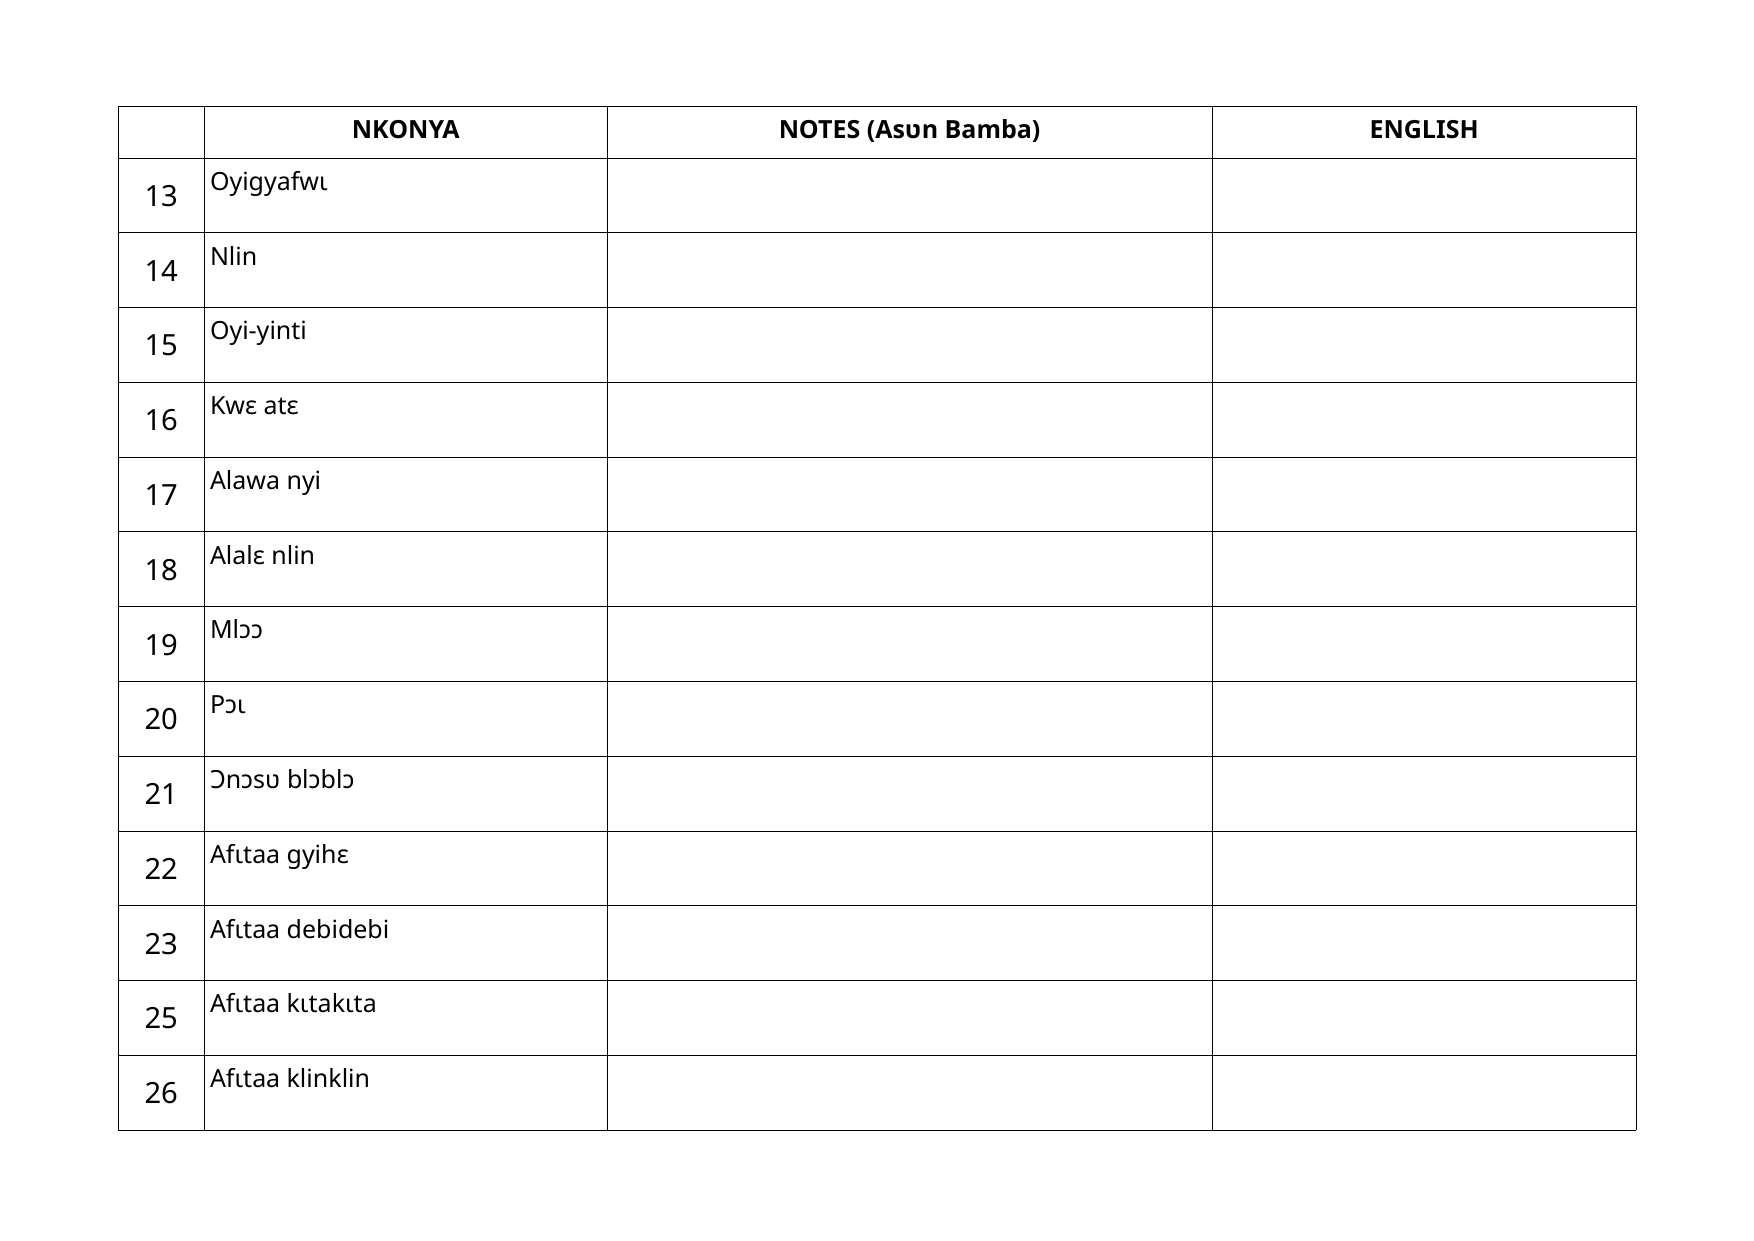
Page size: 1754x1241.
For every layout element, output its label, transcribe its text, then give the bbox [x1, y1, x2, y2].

table_cell 15 [119, 308, 204, 382]
table_header NOTES (Asʋn Bamba) [608, 107, 1212, 157]
table_cell Afɩtaa kɩtakɩta [205, 981, 607, 1055]
table_cell Kwɛ atɛ [205, 383, 607, 457]
table_cell 18 [119, 532, 204, 606]
table_cell [608, 757, 1212, 831]
table_cell [1213, 532, 1636, 606]
table_cell 17 [119, 458, 204, 531]
table_cell [608, 458, 1212, 531]
table_cell [1213, 233, 1636, 307]
table_cell 23 [119, 906, 204, 980]
table_cell [608, 383, 1212, 457]
table_cell [608, 159, 1212, 232]
table_cell Afɩtaa klinklin [205, 1056, 607, 1130]
table_cell [1213, 159, 1636, 232]
table_header [119, 107, 204, 157]
table_cell Alawa nyi [205, 458, 607, 531]
table_cell [608, 607, 1212, 681]
table_cell [1213, 383, 1636, 457]
table_cell Afɩtaa gyihɛ [205, 832, 607, 905]
table_cell [608, 532, 1212, 606]
table_cell [608, 832, 1212, 905]
table_cell Nlin [205, 233, 607, 307]
table_cell [1213, 906, 1636, 980]
table_cell Oyi-yinti [205, 308, 607, 382]
table_cell [1213, 682, 1636, 756]
table_cell Oyigyafwɩ [205, 159, 607, 232]
table_cell Mlɔɔ [205, 607, 607, 681]
table_cell 14 [119, 233, 204, 307]
table_header NKONYA [205, 107, 607, 157]
table_cell [608, 981, 1212, 1055]
table_cell [1213, 832, 1636, 905]
table_cell [1213, 981, 1636, 1055]
table_cell [1213, 607, 1636, 681]
table_cell 16 [119, 383, 204, 457]
table_cell [1213, 308, 1636, 382]
table_cell Pɔɩ [205, 682, 607, 756]
table_cell [608, 906, 1212, 980]
table_cell 25 [119, 981, 204, 1055]
table_cell [608, 1056, 1212, 1130]
table_cell 19 [119, 607, 204, 681]
table_header ENGLISH [1213, 107, 1636, 157]
table_cell 26 [119, 1056, 204, 1130]
table_cell [1213, 757, 1636, 831]
table_cell Ɔnɔsʋ blɔblɔ [205, 757, 607, 831]
table_cell 22 [119, 832, 204, 905]
table_cell Afɩtaa debidebi [205, 906, 607, 980]
table_cell [608, 233, 1212, 307]
table_cell 20 [119, 682, 204, 756]
table_cell [1213, 1056, 1636, 1130]
table_cell [608, 308, 1212, 382]
table_cell Alalɛ nlin [205, 532, 607, 606]
table_cell 21 [119, 757, 204, 831]
table_cell 13 [119, 159, 204, 232]
table_cell [608, 682, 1212, 756]
table_cell [1213, 458, 1636, 531]
